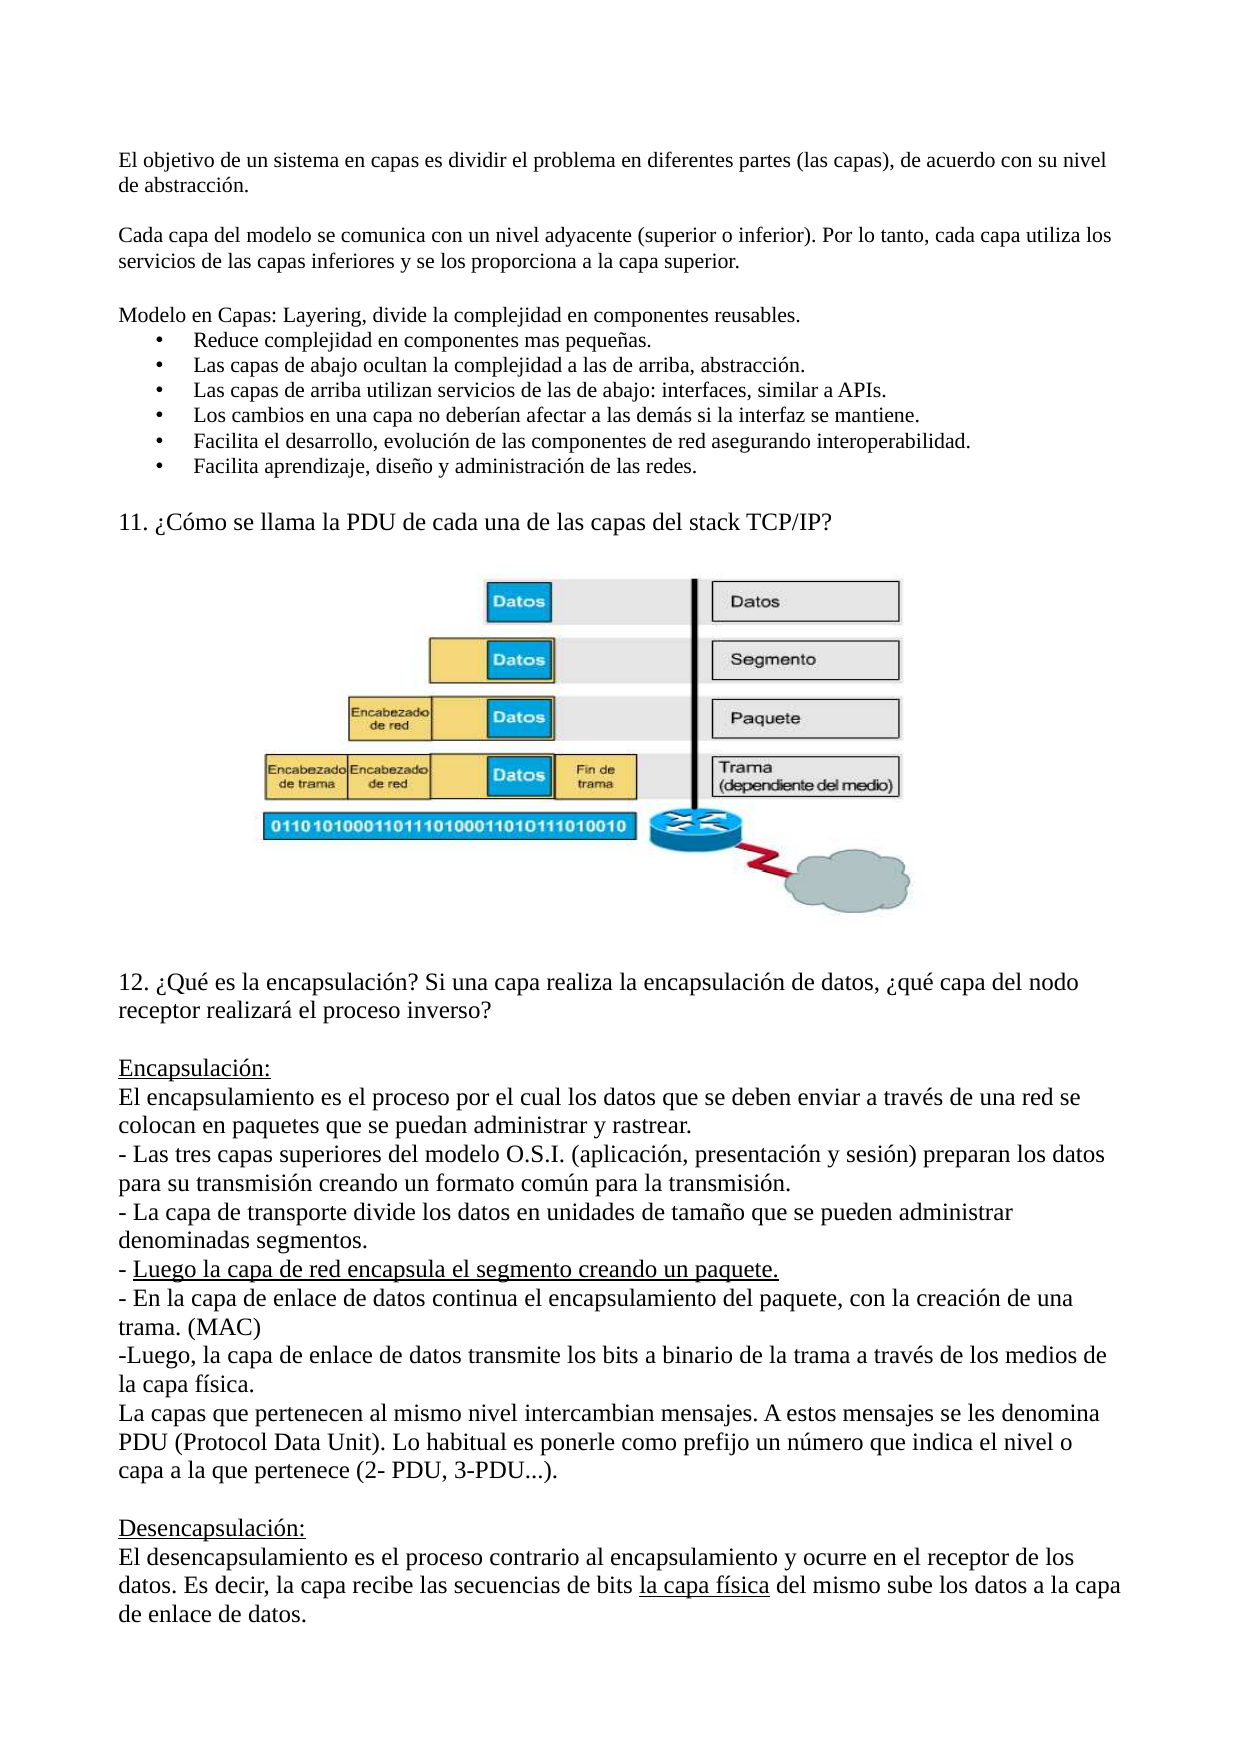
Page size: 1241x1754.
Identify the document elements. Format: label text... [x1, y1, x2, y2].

text Modelo en Capas: Layering, divide la complejidad en componentes reusables. [118, 302, 1122, 327]
text Cada capa del modelo se comunica con un nivel adyacente (superior o inferior). Por lo tanto, cada capa utiliza los servicios de las capas inferiores y se los proporciona a la capa superior. [118, 222, 1122, 302]
list Facilita el desarrollo, evolución de las componentes de red asegurando interoperabilidad. [156, 428, 1122, 453]
text Encapsulación: El encapsulamiento es el proceso por el cual los datos que se deben enviar a través de una red se colocan en paquetes que se puedan administrar y rastrear. - Las tres capas superiores del modelo O.S.I. (aplicación, presentación y sesión) preparan los datos para su transmisión creando un formato común para la transmisión. - La capa de transporte divide los datos en unidades de tamaño que se pueden administrar denominadas segmentos. - Luego la capa de red encapsula el segmento creando un paquete. - En la capa de enlace de datos continua el encapsulamiento del paquete, con la creación de una trama. (MAC) -Luego, la capa de enlace de datos transmite los bits a binario de la trama a través de los medios de la capa física. La capas que pertenecen al mismo nivel intercambian mensajes. A estos mensajes se les denomina PDU (Protocol Data Unit). Lo habitual es ponerle como prefijo un número que indica el nivel o capa a la que pertenece (2- PDU, 3-PDU...). [118, 1053, 1122, 1484]
text 12. ¿Qué es la encapsulación? Si una capa realiza la encapsulación de datos, ¿qué capa del nodo receptor realizará el proceso inverso? [118, 967, 1122, 1024]
text 11. ¿Cómo se llama la PDU de cada una de las capas del stack TCP/IP? [118, 478, 1122, 536]
text El objetivo de un sistema en capas es dividir el problema en diferentes partes (las capas), de acuerdo con su nivel de abstracción. [118, 147, 1122, 197]
list Facilita aprendizaje, diseño y administración de las redes. [156, 453, 1122, 478]
list Reduce complejidad en componentes mas pequeñas. [156, 327, 1122, 352]
list Las capas de abajo ocultan la complejidad a las de arriba, abstracción. [156, 352, 1122, 377]
text Desencapsulación: El desencapsulamiento es el proceso contrario al encapsulamiento y ocurre en el receptor de los datos. Es decir, la capa recibe las secuencias de bits la capa física del mismo sube los datos a la capa de enlace de datos. [118, 1484, 1122, 1628]
list Los cambios en una capa no deberían afectar a las demás si la interfaz se mantiene. [156, 402, 1122, 428]
list Las capas de arriba utilizan servicios de las de abajo: interfaces, similar a APIs. [156, 377, 1122, 402]
